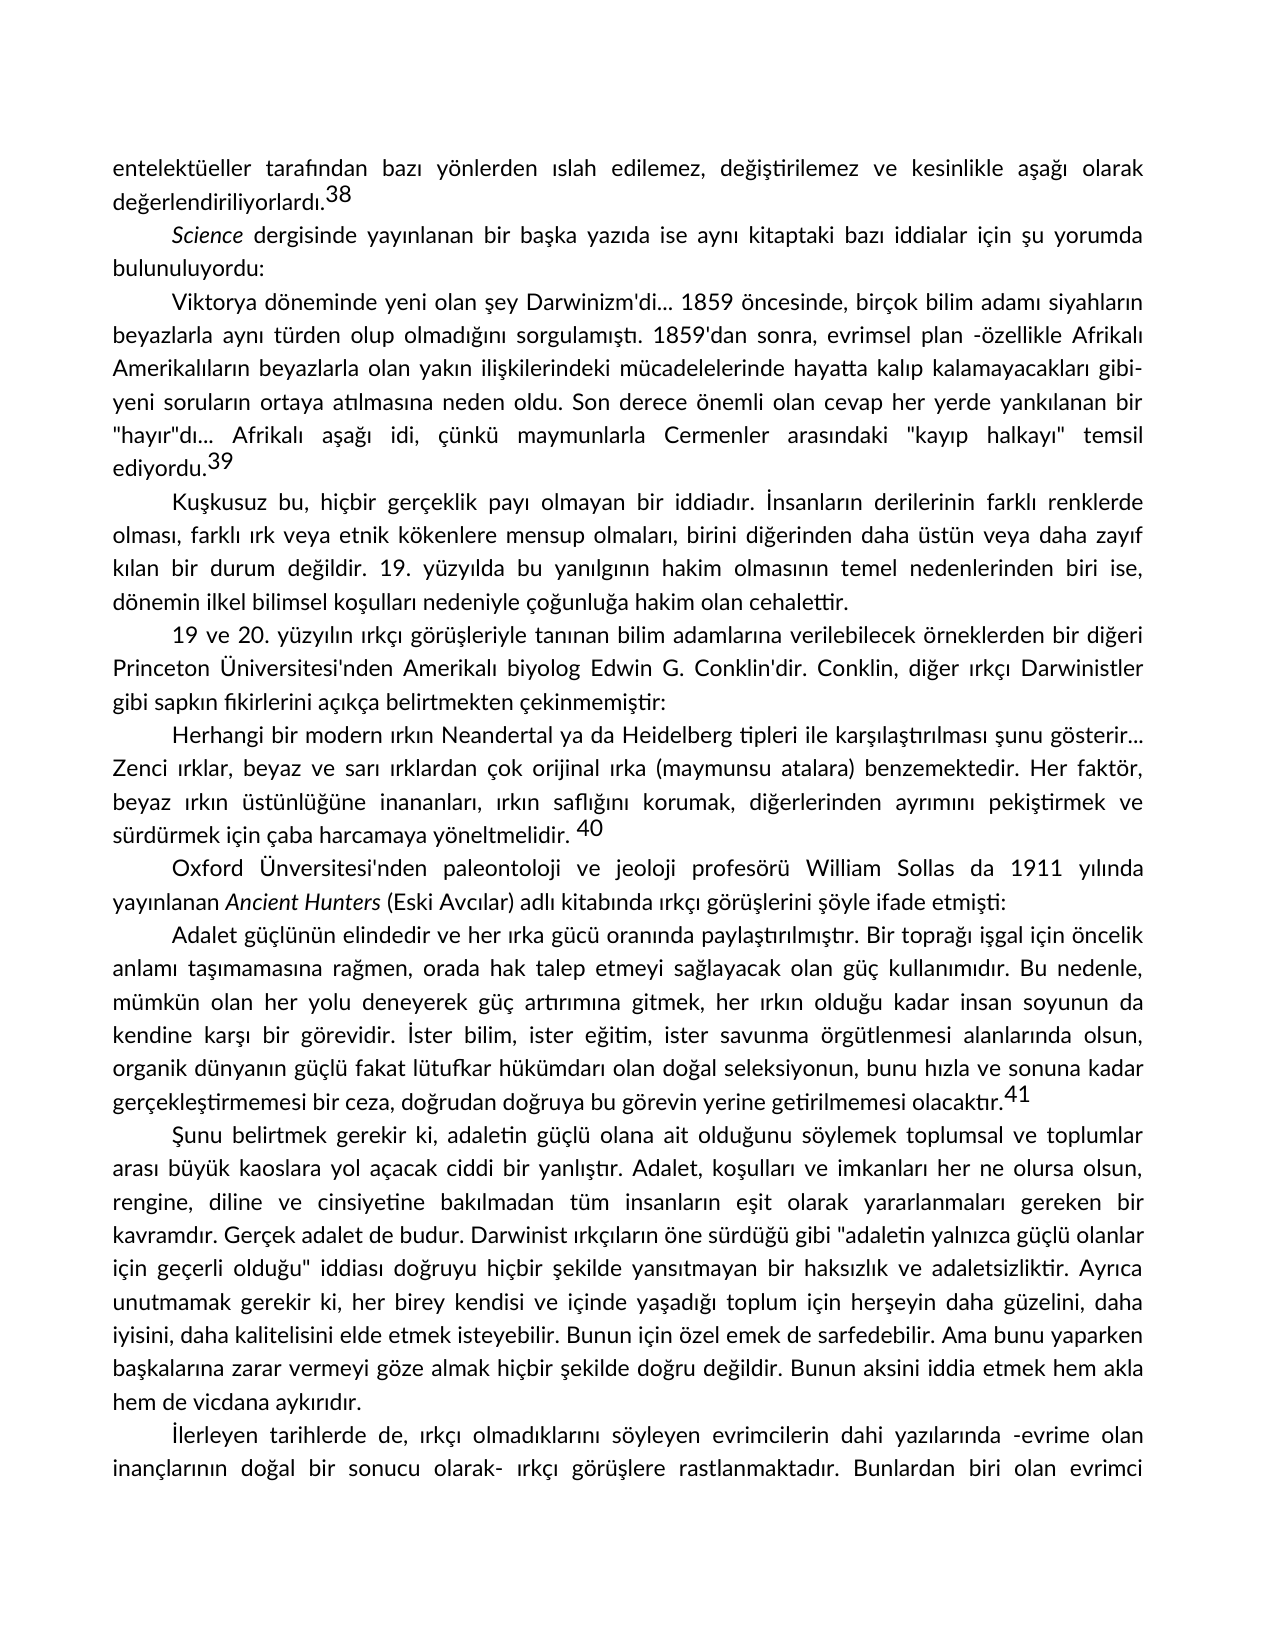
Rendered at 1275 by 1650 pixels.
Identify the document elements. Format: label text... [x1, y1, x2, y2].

text Science dergisinde yayınlanan bir başka yazıda ise aynı kitaptaki bazı iddialar için şu yorumda bulunuluyordu: [112, 217, 1145, 283]
text 19 ve 20. yüzyılın ırkçı görüşleriyle tanınan bilim adamlarına verilebilecek örneklerden bir diğeri Princeton Üniversitesi'nden Amerikalı biyolog Edwin G. Conklin'dir. Conklin, diğer ırkçı Darwinistler gibi sapkın fikirlerini açıkça belirtmekten çekinmemiştir: [112, 617, 1145, 717]
text Herhangi bir modern ırkın Neandertal ya da Heidelberg tipleri ile karşılaştırılması şunu gösterir... Zenci ırklar, beyaz ve sarı ırklardan çok orijinal ırka (maymunsu atalara) benzemektedir. Her faktör, beyaz ırkın üstünlüğüne inananları, ırkın saflığını korumak, diğerlerinden ayrımını pekiştirmek ve sürdürmek için çaba harcamaya yöneltmelidir. 40 [112, 717, 1145, 850]
text İlerleyen tarihlerde de, ırkçı olmadıklarını söyleyen evrimcilerin dahi yazılarında -evrime olan inançlarının doğal bir sonucu olarak- ırkçı görüşlere rastlanmaktadır. Bunlardan biri olan evrimci [112, 1417, 1145, 1483]
text entelektüeller tarafından bazı yönlerden ıslah edilemez, değiştirilemez ve kesinlikle aşağı olarak değerlendiriliyorlardı.38 [112, 150, 1145, 217]
text Viktorya döneminde yeni olan şey Darwinizm'di... 1859 öncesinde, birçok bilim adamı siyahların beyazlarla aynı türden olup olmadığını sorgulamıştı. 1859'dan sonra, evrimsel plan -özellikle Afrikalı Amerikalıların beyazlarla olan yakın ilişkilerindeki mücadelelerinde hayatta kalıp kalamayacakları gibi- yeni soruların ortaya atılmasına neden oldu. Son derece önemli olan cevap her yerde yankılanan bir "hayır"dı... Afrikalı aşağı idi, çünkü maymunlarla Cermenler arasındaki "kayıp halkayı" temsil ediyordu.39 [112, 283, 1145, 483]
text Kuşkusuz bu, hiçbir gerçeklik payı olmayan bir iddiadır. İnsanların derilerinin farklı renklerde olması, farklı ırk veya etnik kökenlere mensup olmaları, birini diğerinden daha üstün veya daha zayıf kılan bir durum değildir. 19. yüzyılda bu yanılgının hakim olmasının temel nedenlerinden biri ise, dönemin ilkel bilimsel koşulları nedeniyle çoğunluğa hakim olan cehalettir. [112, 483, 1145, 617]
text Adalet güçlünün elindedir ve her ırka gücü oranında paylaştırılmıştır. Bir toprağı işgal için öncelik anlamı taşımamasına rağmen, orada hak talep etmeyi sağlayacak olan güç kullanımıdır. Bu nedenle, mümkün olan her yolu deneyerek güç artırımına gitmek, her ırkın olduğu kadar insan soyunun da kendine karşı bir görevidir. İster bilim, ister eğitim, ister savunma örgütlenmesi alanlarında olsun, organik dünyanın güçlü fakat lütufkar hükümdarı olan doğal seleksiyonun, bunu hızla ve sonuna kadar gerçekleştirmemesi bir ceza, doğrudan doğruya bu görevin yerine getirilmemesi olacaktır.41 [112, 917, 1145, 1117]
text Oxford Ünversitesi'nden paleontoloji ve jeoloji profesörü William Sollas da 1911 yılında yayınlanan Ancient Hunters (Eski Avcılar) adlı kitabında ırkçı görüşlerini şöyle ifade etmişti: [112, 850, 1145, 917]
text Şunu belirtmek gerekir ki, adaletin güçlü olana ait olduğunu söylemek toplumsal ve toplumlar arası büyük kaoslara yol açacak ciddi bir yanlıştır. Adalet, koşulları ve imkanları her ne olursa olsun, rengine, diline ve cinsiyetine bakılmadan tüm insanların eşit olarak yararlanmaları gereken bir kavramdır. Gerçek adalet de budur. Darwinist ırkçıların öne sürdüğü gibi "adaletin yalnızca güçlü olanlar için geçerli olduğu" iddiası doğruyu hiçbir şekilde yansıtmayan bir haksızlık ve adaletsizliktir. Ayrıca unutmamak gerekir ki, her birey kendisi ve içinde yaşadığı toplum için herşeyin daha güzelini, daha iyisini, daha kalitelisini elde etmek isteyebilir. Bunun için özel emek de sarfedebilir. Ama bunu yaparken başkalarına zarar vermeyi göze almak hiçbir şekilde doğru değildir. Bunun aksini iddia etmek hem akla hem de vicdana aykırıdır. [112, 1117, 1145, 1417]
